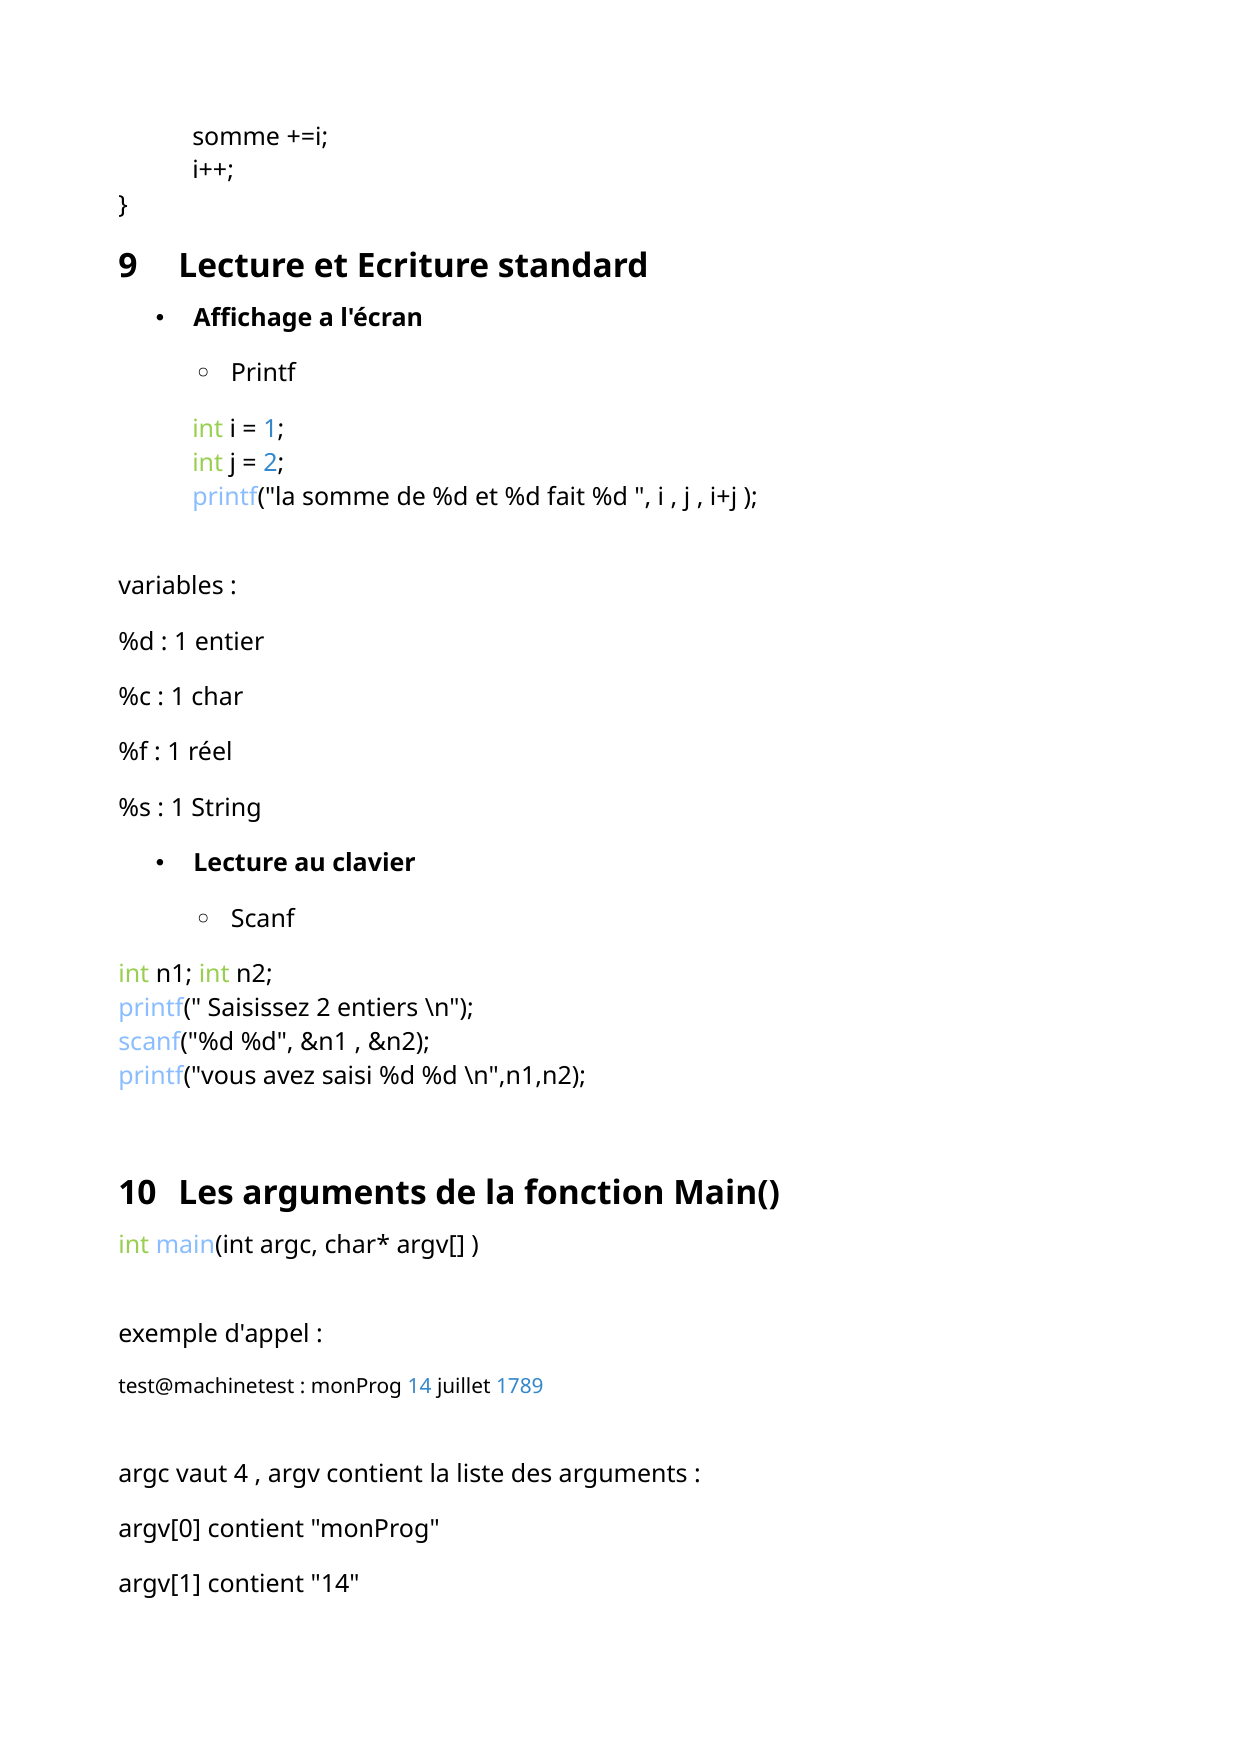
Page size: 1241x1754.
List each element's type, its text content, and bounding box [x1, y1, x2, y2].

text argv[0] contient "monProg" [118, 1511, 1122, 1545]
text exemple d'appel : [118, 1316, 1122, 1350]
list Printf [193, 355, 1122, 389]
text int j = 2; [118, 444, 1122, 478]
text test@machinetest : monProg 14 juillet 1789 [118, 1371, 1122, 1400]
text int i = 1; [118, 410, 1122, 444]
text int main(int argc, char* argv[] ) [118, 1226, 1122, 1261]
text int n1; int n2; [118, 956, 1122, 990]
list Scanf [193, 900, 1122, 934]
text %s : 1 String [118, 789, 1122, 823]
text %c : 1 char [118, 679, 1122, 713]
text %f : 1 réel [118, 734, 1122, 768]
text } [118, 186, 1122, 220]
text printf("vous avez saisi %d %d \n",n1,n2); [118, 1058, 1122, 1092]
list Affichage a l'écran [156, 299, 1122, 333]
text argc vaut 4 , argv contient la liste des arguments : [118, 1455, 1122, 1489]
text argv[1] contient "14" [118, 1566, 1122, 1600]
list Lecture au clavier [156, 845, 1122, 879]
subtitle Les arguments de la fonction Main() [118, 1168, 1122, 1214]
text scanf("%d %d", &n1 , &n2); [118, 1024, 1122, 1058]
text %d : 1 entier [118, 623, 1122, 657]
text variables : [118, 568, 1122, 602]
subtitle Lecture et Ecriture standard [118, 241, 1122, 287]
text somme +=i; [118, 118, 1122, 152]
text printf("la somme de %d et %d fait %d ", i , j , i+j ); [118, 478, 1122, 512]
text i++; [118, 152, 1122, 186]
text printf(" Saisissez 2 entiers \n"); [118, 990, 1122, 1024]
